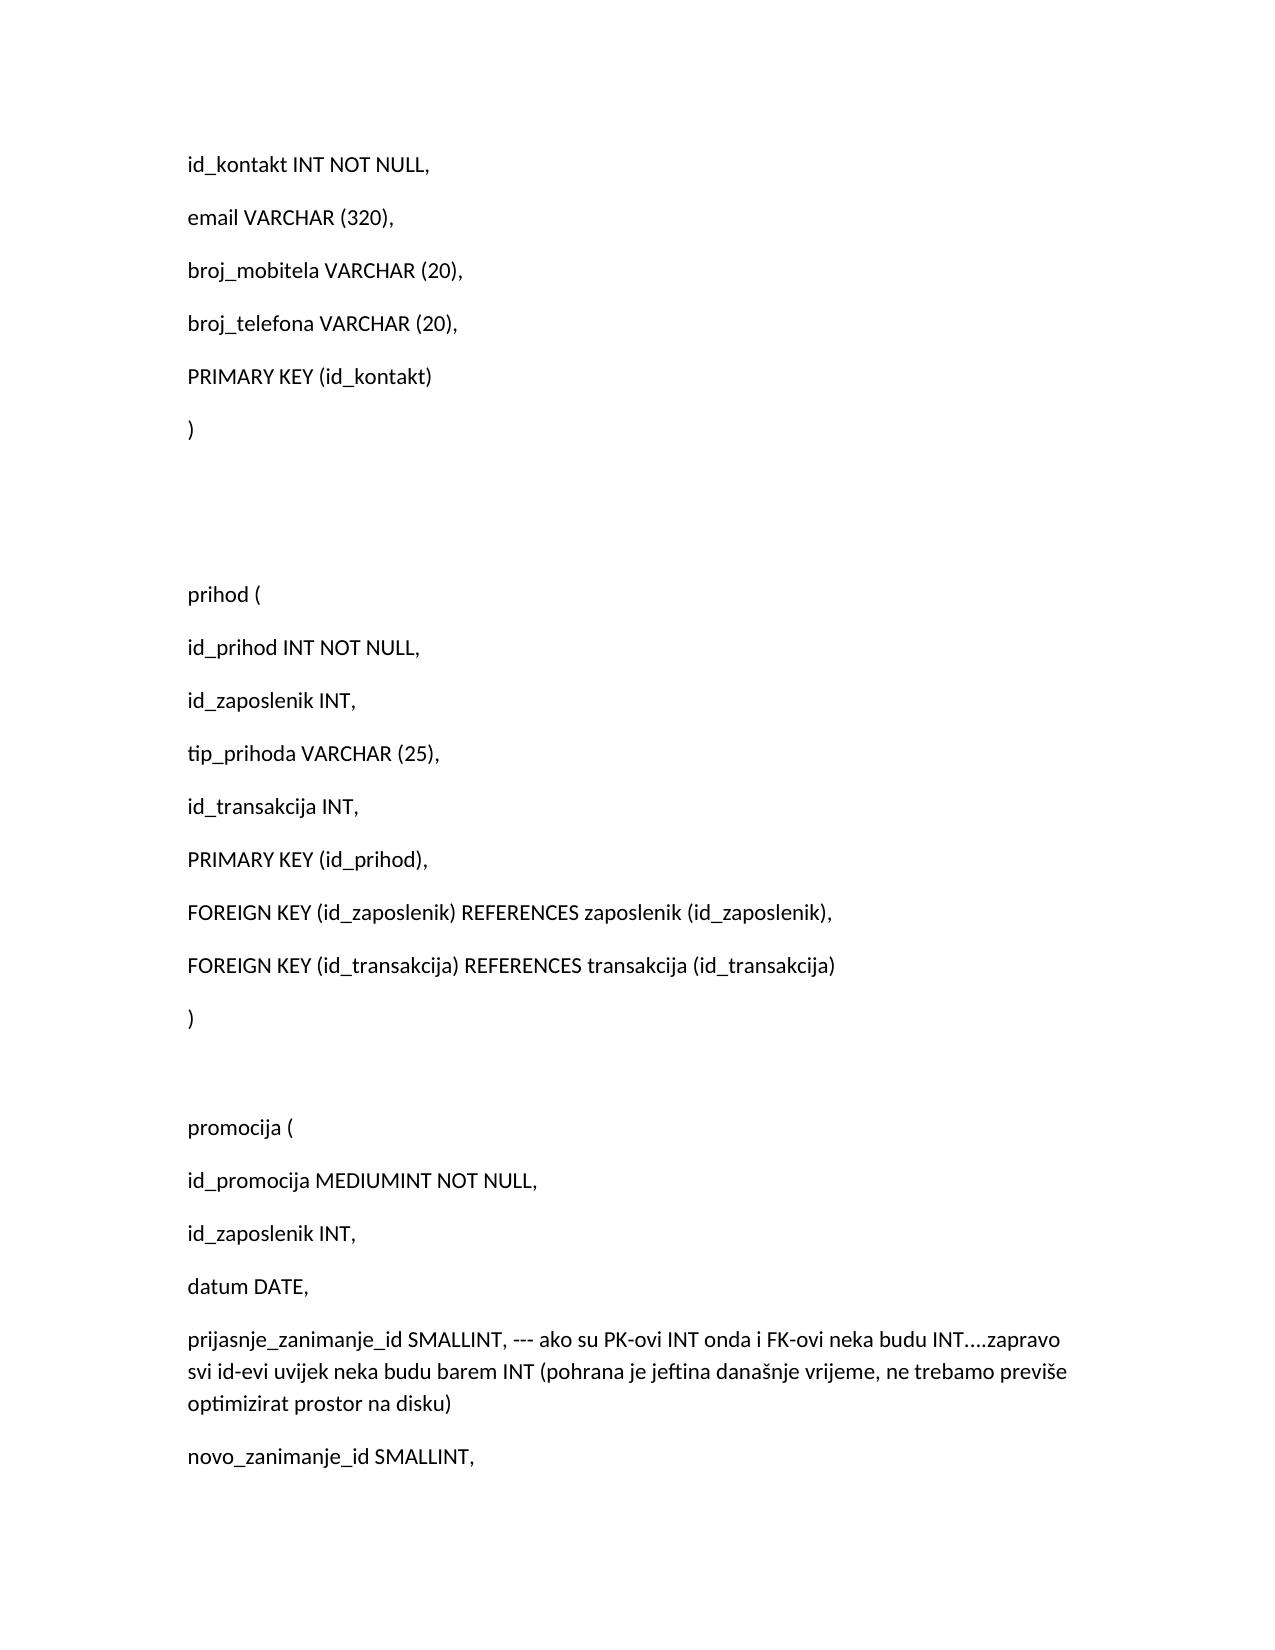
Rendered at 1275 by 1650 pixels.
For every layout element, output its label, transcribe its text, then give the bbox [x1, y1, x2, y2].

text email VARCHAR (320), [187, 203, 1087, 231]
text id_transakcija INT, [187, 792, 1087, 820]
text PRIMARY KEY (id_kontakt) [187, 362, 1087, 390]
text prihod ( [187, 580, 1087, 608]
text broj_telefona VARCHAR (20), [187, 309, 1087, 337]
text id_prihod INT NOT NULL, [187, 633, 1087, 661]
text FOREIGN KEY (id_transakcija) REFERENCES transakcija (id_transakcija) [187, 951, 1087, 979]
text promocija ( [187, 1113, 1087, 1141]
text id_promocija MEDIUMINT NOT NULL, [187, 1166, 1087, 1194]
text ) [187, 1004, 1087, 1032]
text id_zaposlenik INT, [187, 686, 1087, 714]
text tip_prihoda VARCHAR (25), [187, 739, 1087, 767]
text prijasnje_zanimanje_id SMALLINT, --- ako su PK-ovi INT onda i FK-ovi neka budu INT....zapravo svi id-evi uvijek neka budu barem INT (pohrana je jeftina današnje vrijeme, ne trebamo previše optimizirat prostor na disku) [187, 1325, 1087, 1417]
text novo_zanimanje_id SMALLINT, [187, 1442, 1087, 1470]
text broj_mobitela VARCHAR (20), [187, 256, 1087, 284]
text PRIMARY KEY (id_prihod), [187, 845, 1087, 873]
text datum DATE, [187, 1272, 1087, 1300]
text ) [187, 415, 1087, 443]
text id_zaposlenik INT, [187, 1219, 1087, 1247]
text id_kontakt INT NOT NULL, [187, 150, 1087, 178]
text FOREIGN KEY (id_zaposlenik) REFERENCES zaposlenik (id_zaposlenik), [187, 898, 1087, 926]
